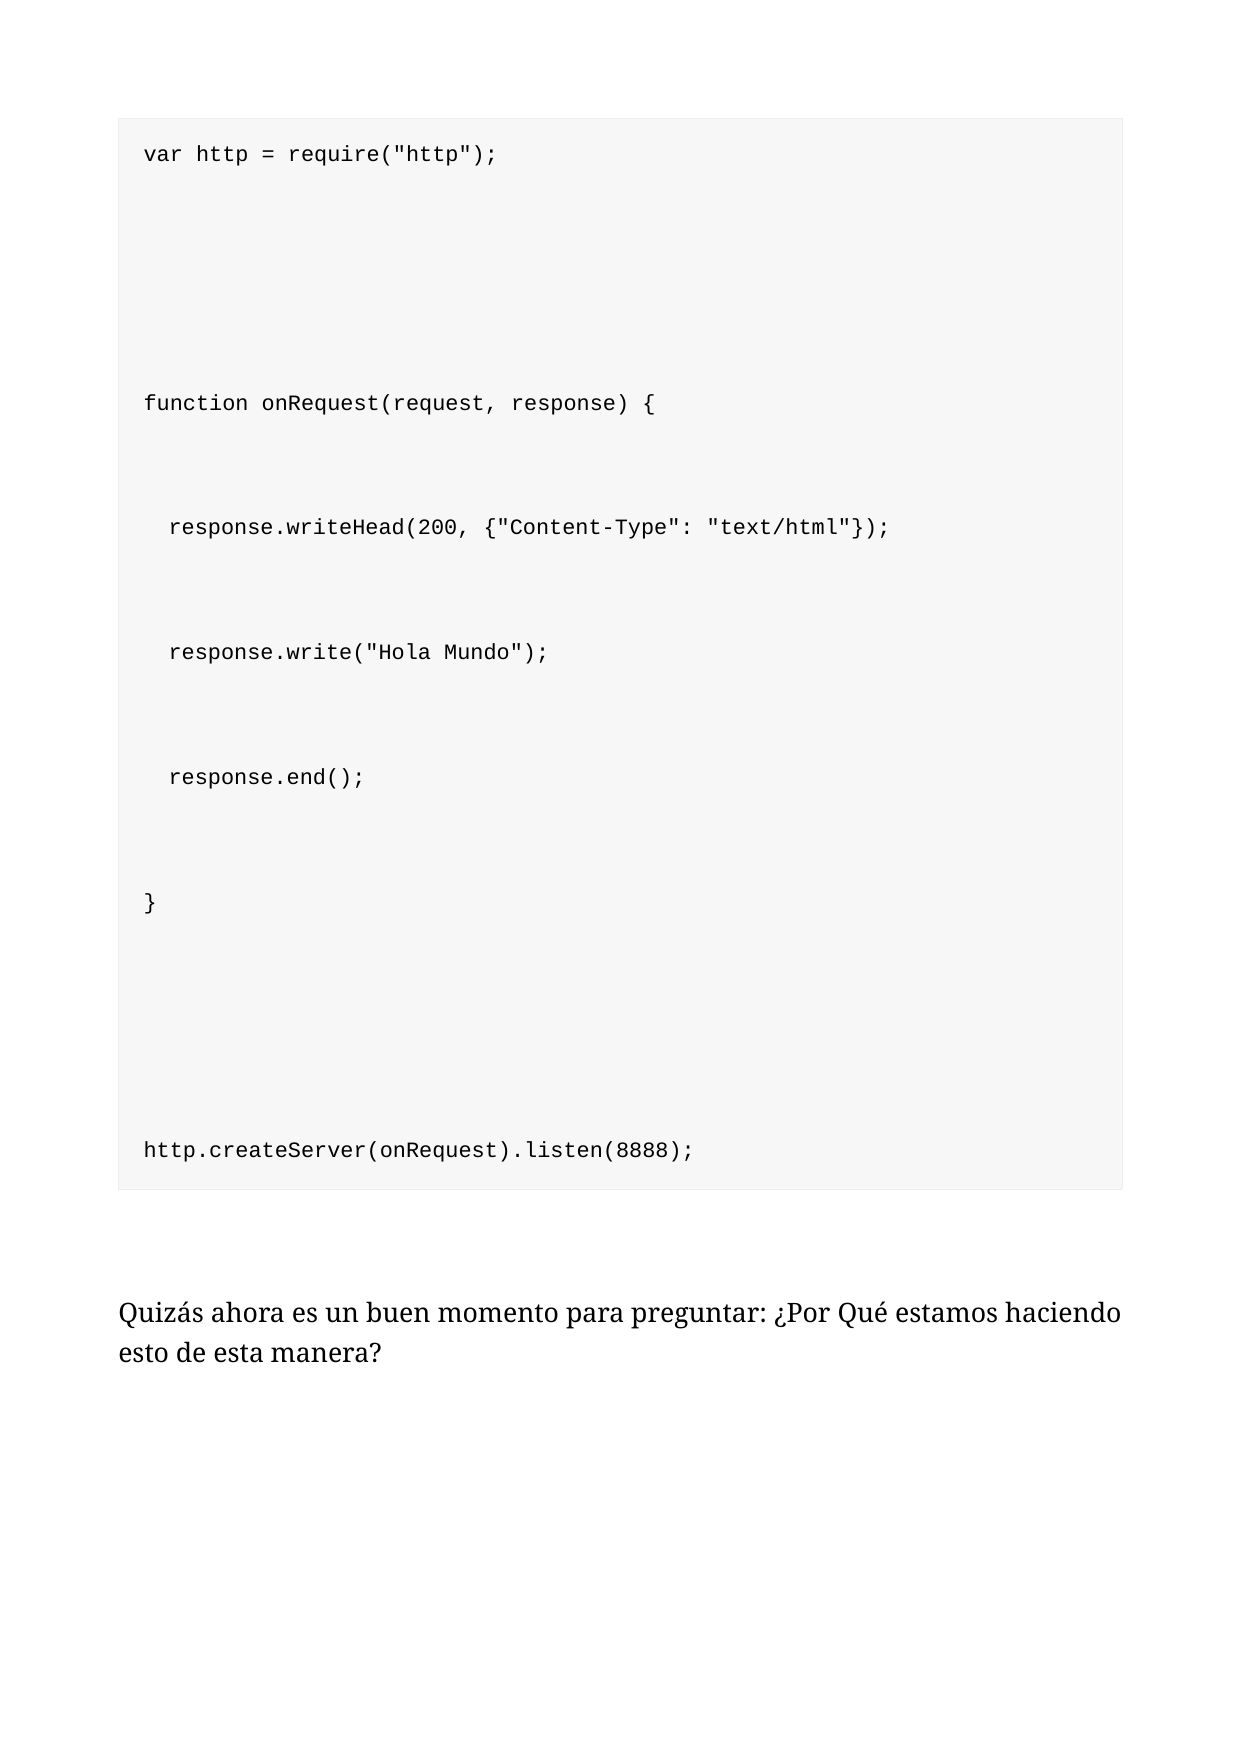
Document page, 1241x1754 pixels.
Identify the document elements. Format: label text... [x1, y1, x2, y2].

text response.write("Hola Mundo"); [119, 616, 1122, 666]
text var http = require("http"); [119, 119, 1122, 168]
text http.createServer(onRequest).listen(8888); [119, 1114, 1122, 1189]
text } [119, 866, 1122, 916]
text response.writeHead(200, {"Content-Type": "text/html"}); [119, 491, 1122, 541]
text response.end(); [119, 741, 1122, 791]
text function onRequest(request, response) { [119, 367, 1122, 416]
text Quizás ahora es un buen momento para preguntar: ¿Por Qué estamos haciendo esto de esta manera? [118, 1289, 1122, 1370]
